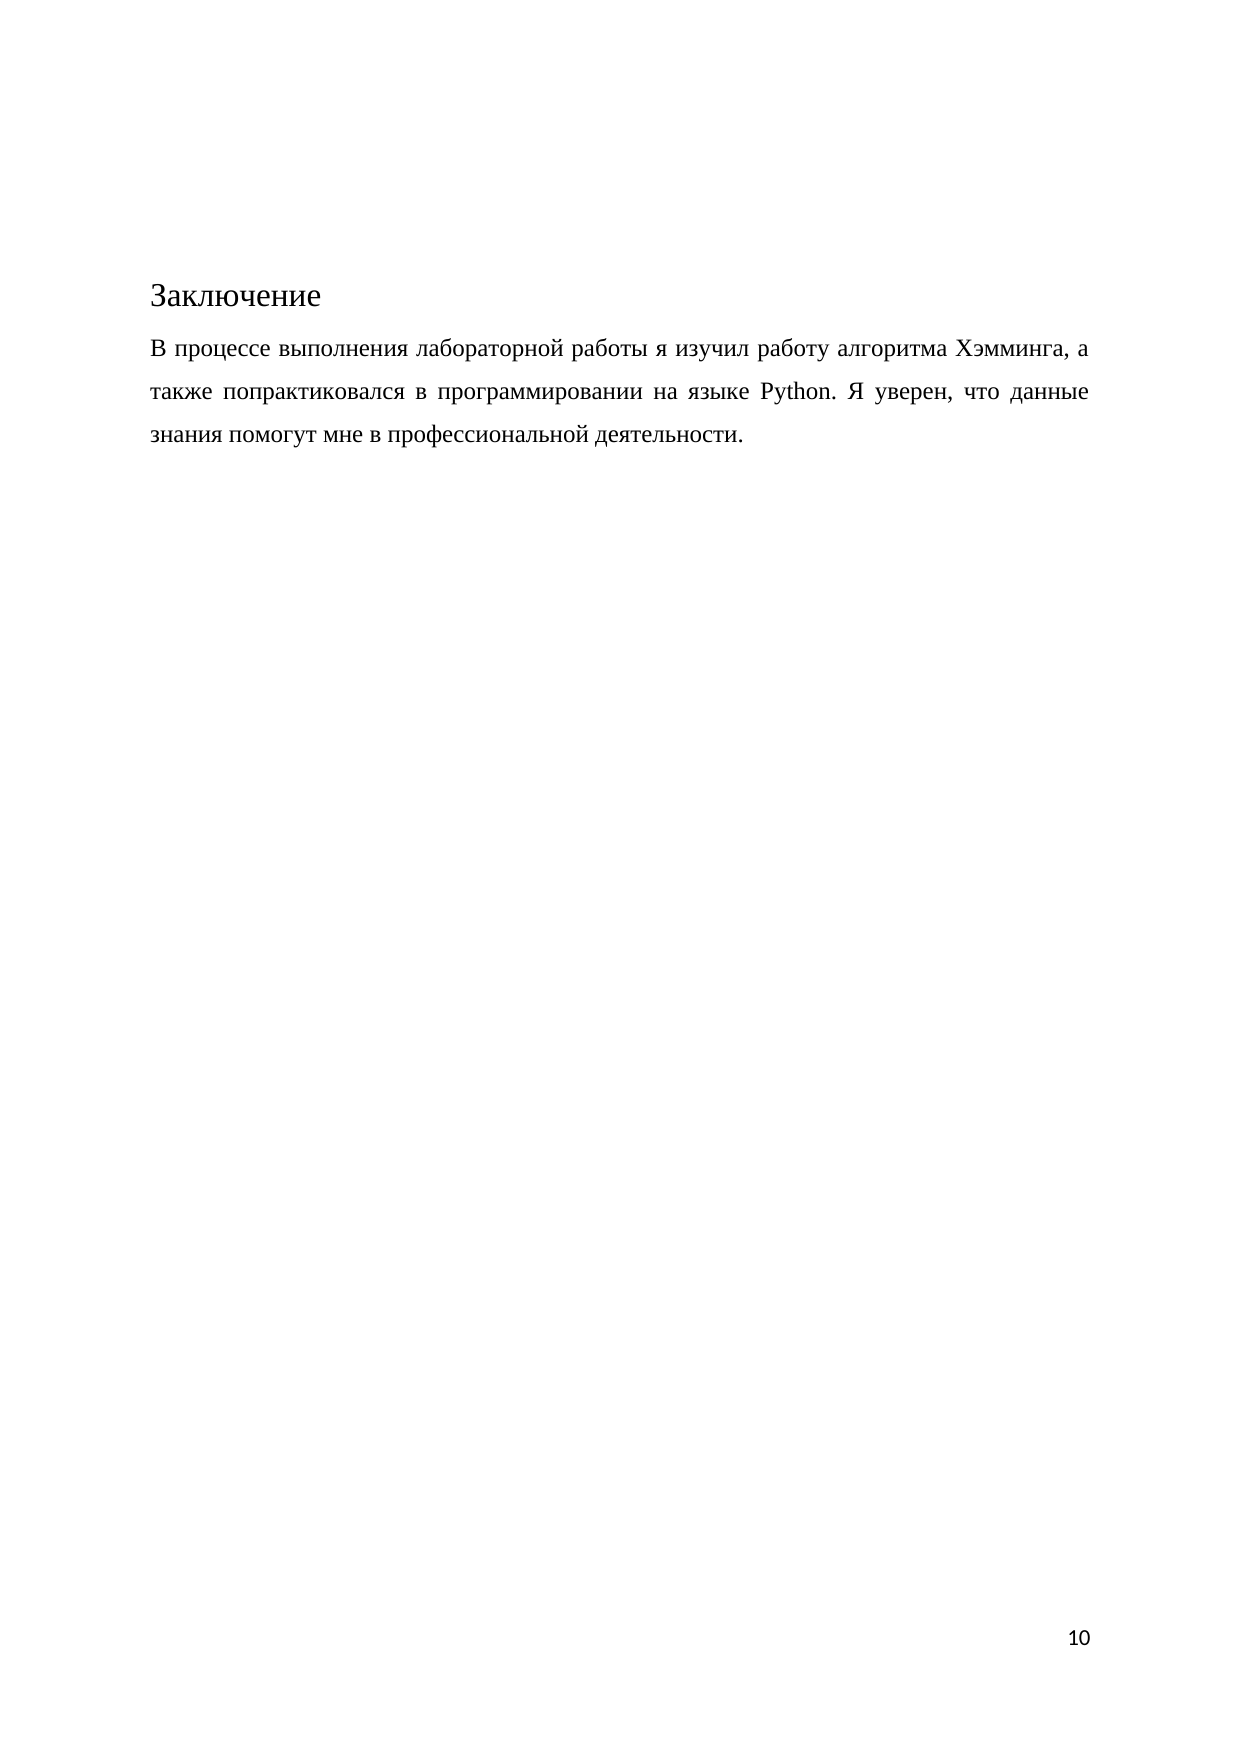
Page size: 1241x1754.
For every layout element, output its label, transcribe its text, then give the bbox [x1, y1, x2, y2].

text В процессе выполнения лабораторной работы я изучил работу алгоритма Хэмминга, а также попрактиковался в программировании на языке Python. Я уверен, что данные знания помогут мне в профессиональной деятельности. [150, 333, 1090, 448]
subtitle Заключение [150, 276, 1090, 314]
